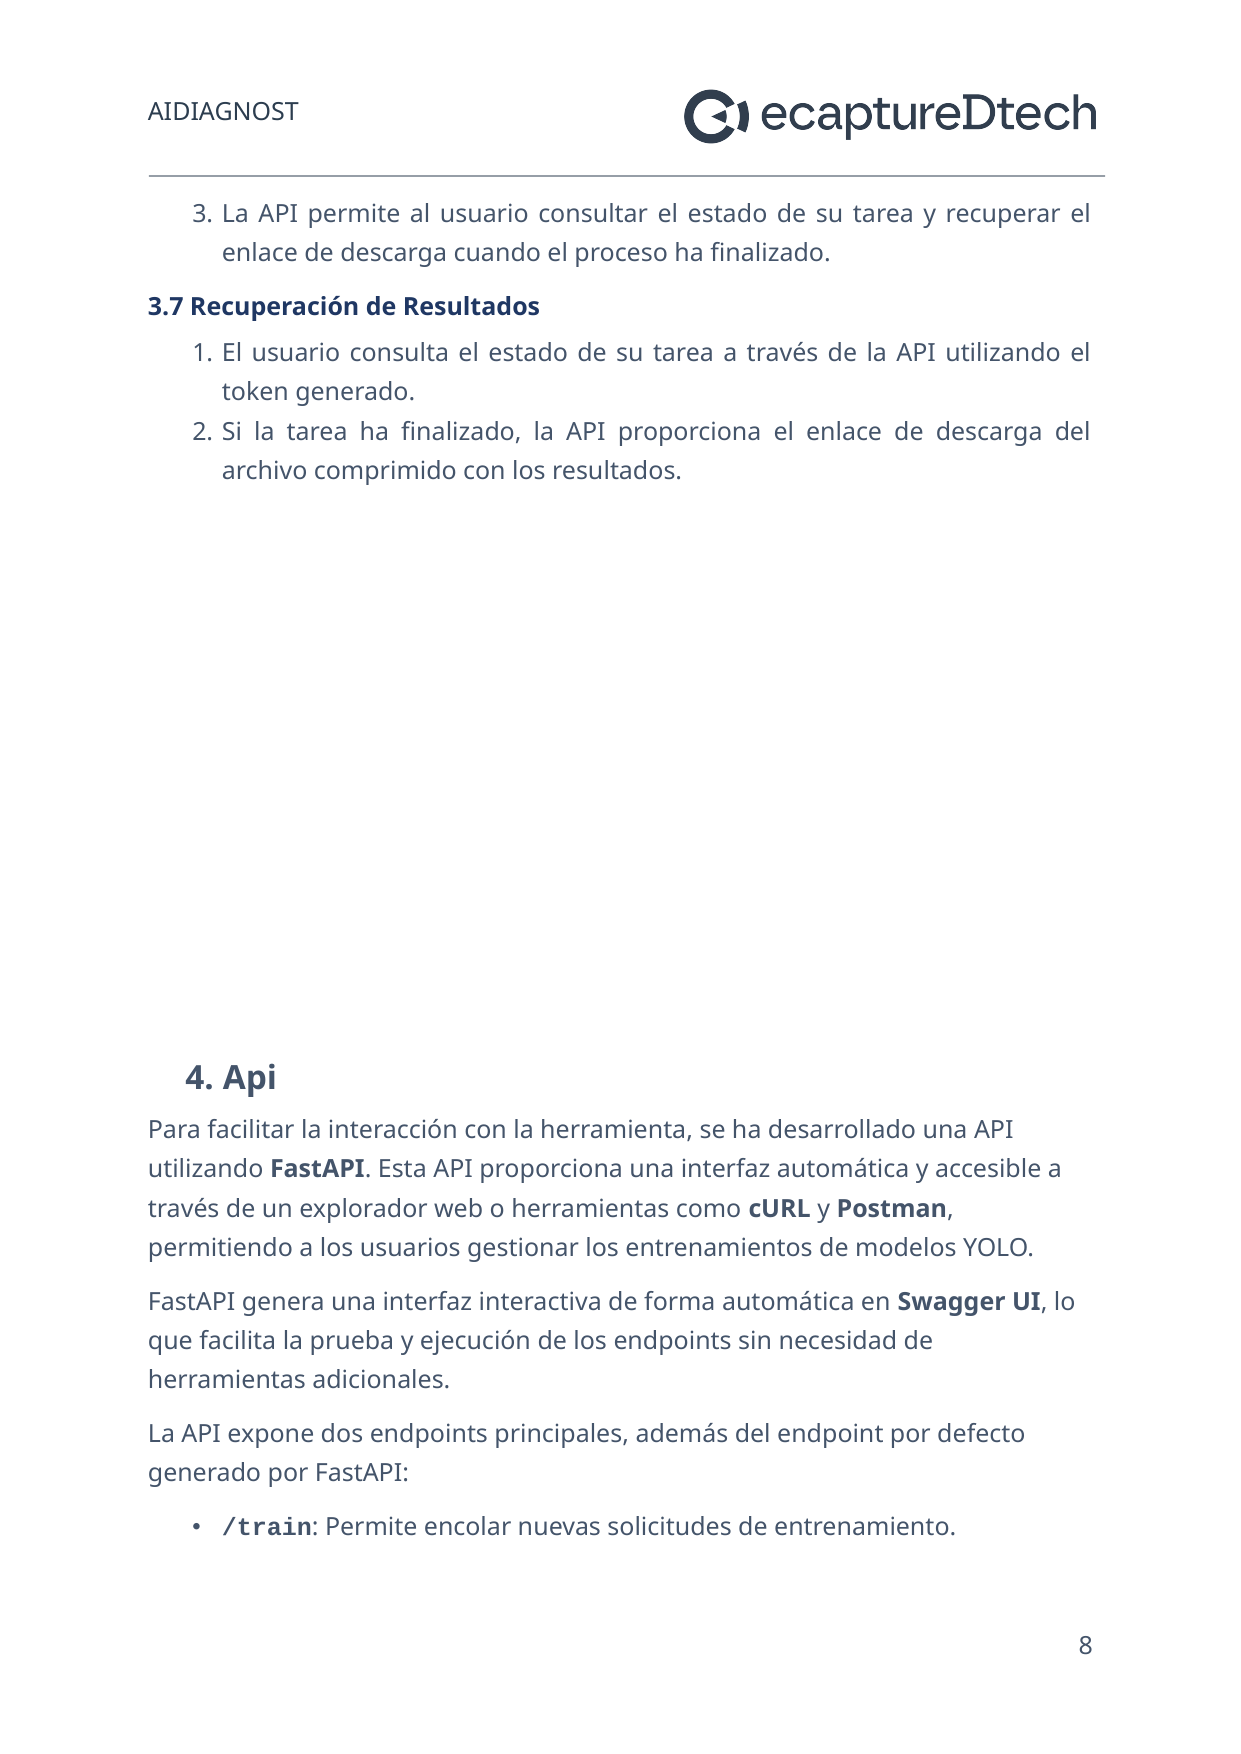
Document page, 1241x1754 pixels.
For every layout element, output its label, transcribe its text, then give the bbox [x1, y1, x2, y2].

text FastAPI genera una interfaz interactiva de forma automática en Swagger UI, lo que facilita la prueba y ejecución de los endpoints sin necesidad de herramientas adicionales. [148, 1283, 1092, 1396]
list Si la tarea ha finalizado, la API proporciona el enlace de descarga del archivo comprimido con los resultados. [192, 413, 1092, 486]
list /train: Permite encolar nuevas solicitudes de entrenamiento. [192, 1508, 1092, 1542]
list La API permite al usuario consultar el estado de su tarea y recuperar el enlace de descarga cuando el proceso ha finalizado. [192, 195, 1092, 268]
list El usuario consulta el estado de su tarea a través de la API utilizando el token generado. [192, 335, 1092, 408]
picture [148, 62, 1122, 177]
text Para facilitar la interacción con la herramienta, se ha desarrollado una API utilizando FastAPI. Esta API proporciona una interfaz automática y accesible a través de un explorador web o herramientas como cURL y Postman, permitiendo a los usuarios gestionar los entrenamientos de modelos YOLO. [148, 1112, 1092, 1263]
subtitle 3.7 Recuperación de Resultados [148, 288, 1092, 322]
text La API expone dos endpoints principales, además del endpoint por defecto generado por FastAPI: [148, 1415, 1092, 1488]
subtitle Api [185, 1054, 1092, 1099]
